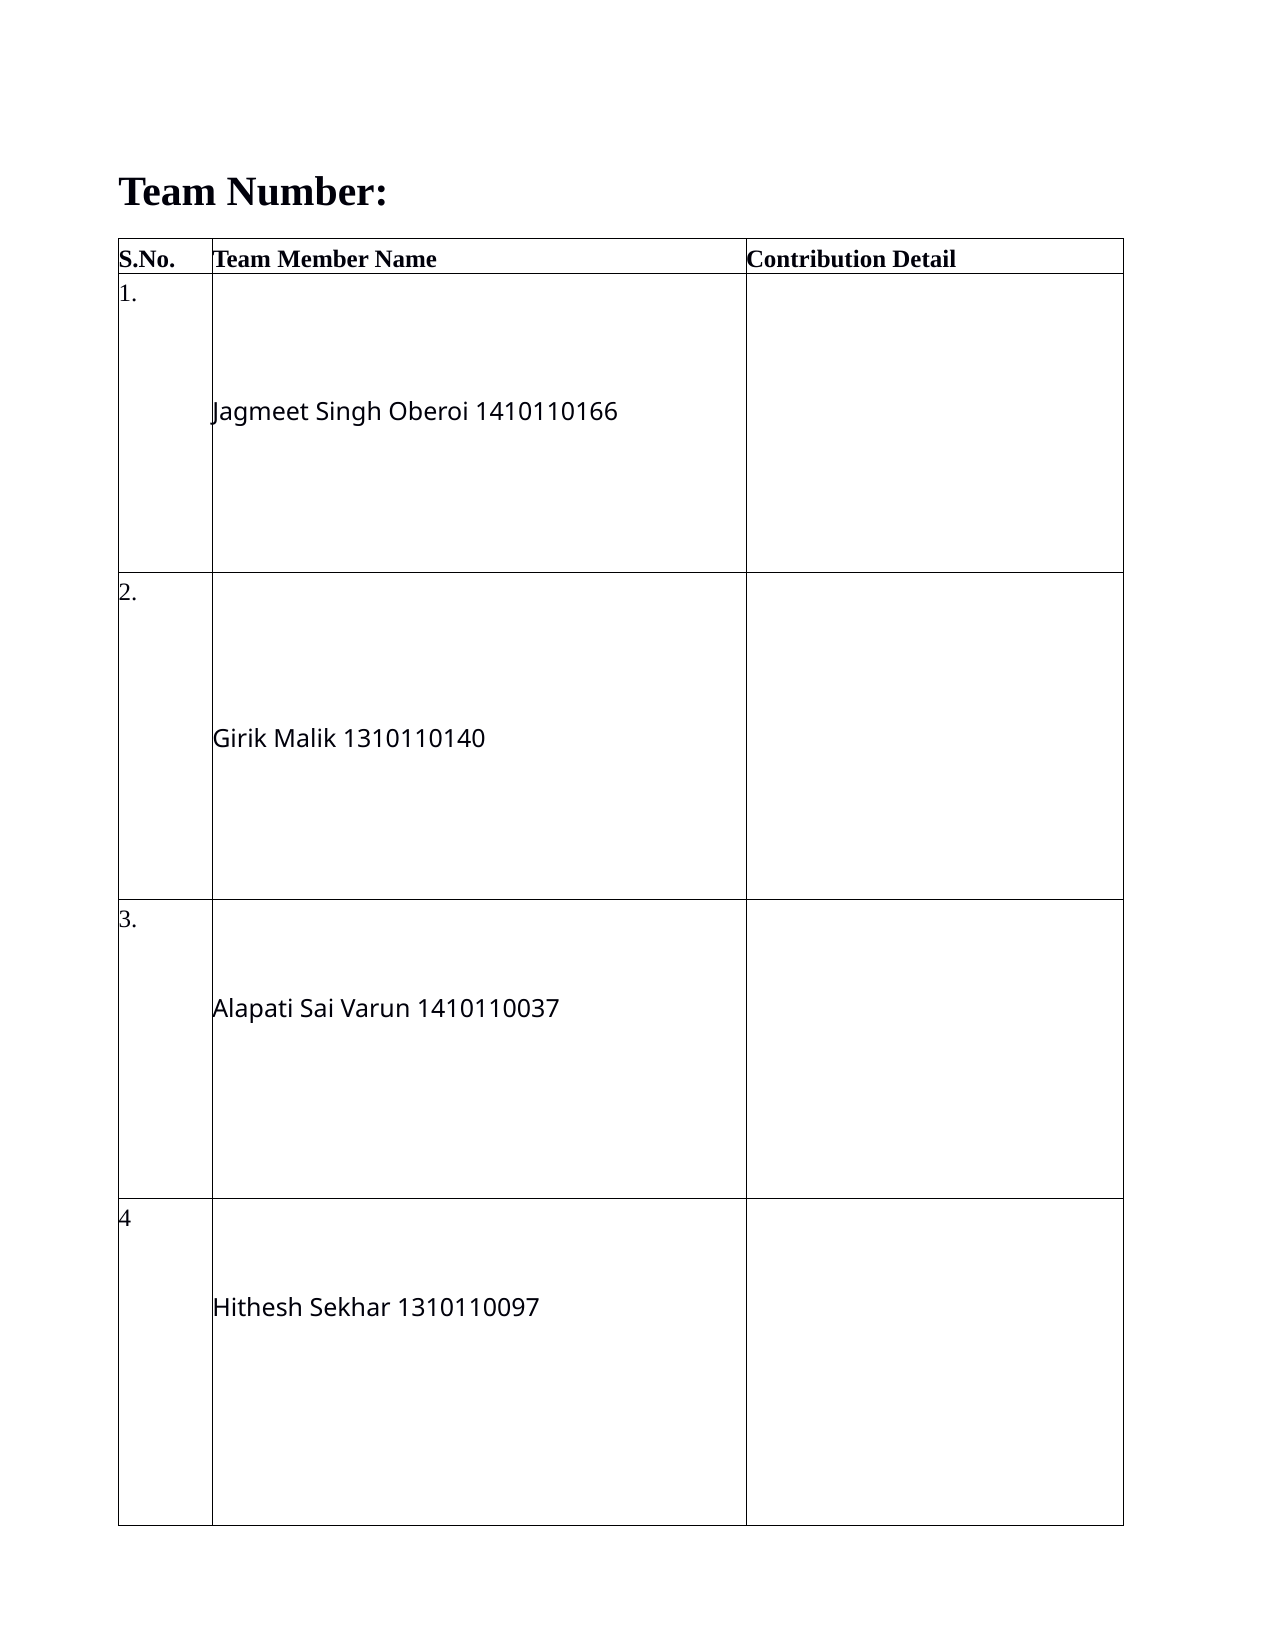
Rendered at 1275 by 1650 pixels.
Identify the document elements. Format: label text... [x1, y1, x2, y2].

table_header Team Member Name [213, 239, 746, 273]
table_cell [747, 900, 1123, 1197]
table_cell 4 [119, 1199, 212, 1525]
table_header Contribution Detail [747, 239, 1123, 273]
text Team Number: [118, 166, 1157, 214]
table_header S.No. [119, 239, 212, 273]
table_cell [747, 274, 1123, 571]
table_cell [747, 1199, 1123, 1525]
table_cell 3. [119, 900, 212, 1197]
table_cell 2. [119, 573, 212, 899]
table_cell Hithesh Sekhar 1310110097 [213, 1199, 746, 1525]
table_cell Girik Malik 1310110140 [213, 573, 746, 899]
table_cell Alapati Sai Varun 1410110037 [213, 900, 746, 1197]
table_cell [747, 573, 1123, 899]
table_cell Jagmeet Singh Oberoi 1410110166 [213, 274, 746, 571]
table_cell 1. [119, 274, 212, 571]
